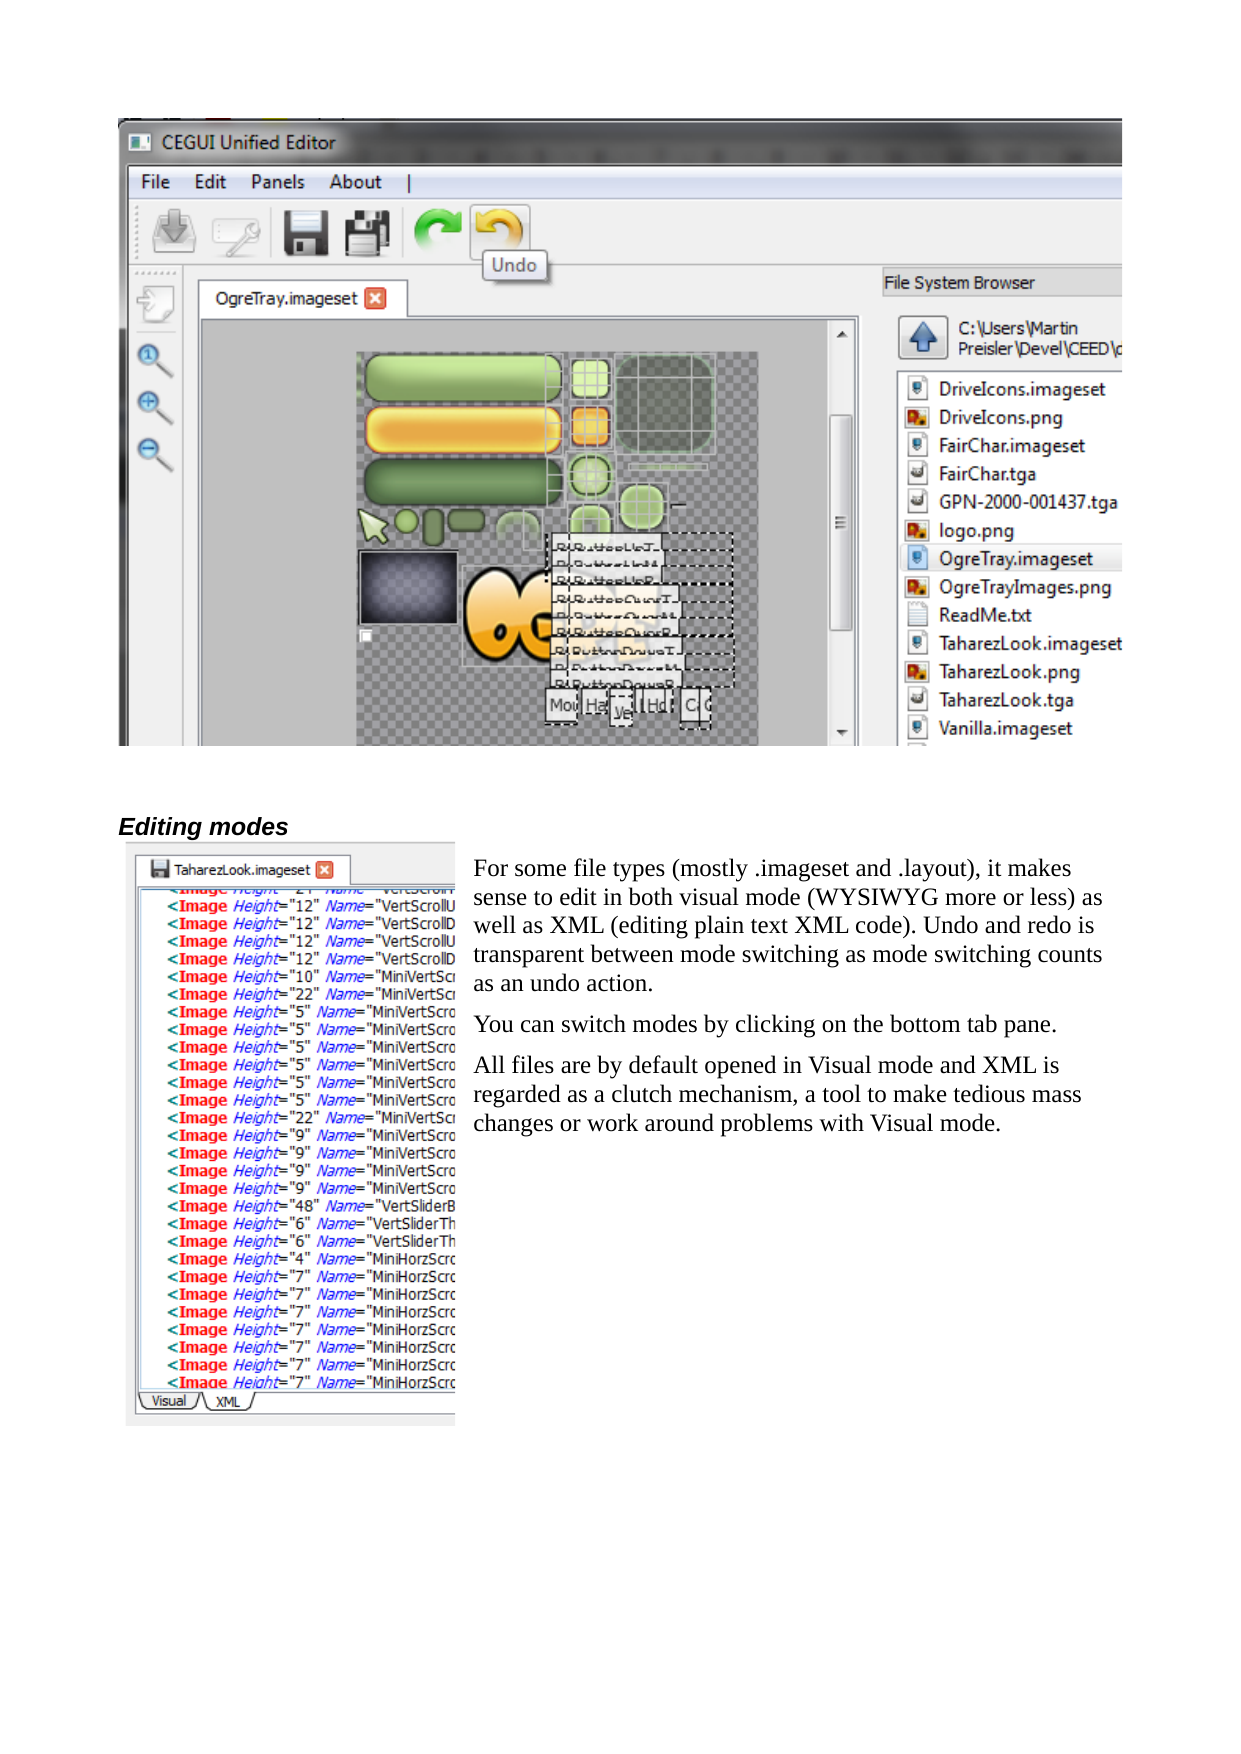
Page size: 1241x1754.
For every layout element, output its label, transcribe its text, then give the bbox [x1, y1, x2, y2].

text For some file types (mostly .imageset and .layout), it makes sense to edit in both visual mode (WYSIWYG more or less) as well as XML (editing plain text XML code). Undo and redo is transparent between mode switching as mode switching counts as an undo action. [456, 853, 1122, 997]
text All files are by default opened in Visual mode and XML is regarded as a clutch mechanism, a tool to make tedious mass changes or work around problems with Visual mode. [456, 1050, 1122, 1137]
picture [118, 118, 1123, 746]
subtitle Editing modes [118, 812, 1122, 840]
text You can switch modes by clicking on the bottom tab pane. [456, 1009, 1122, 1038]
picture [125, 841, 456, 1426]
